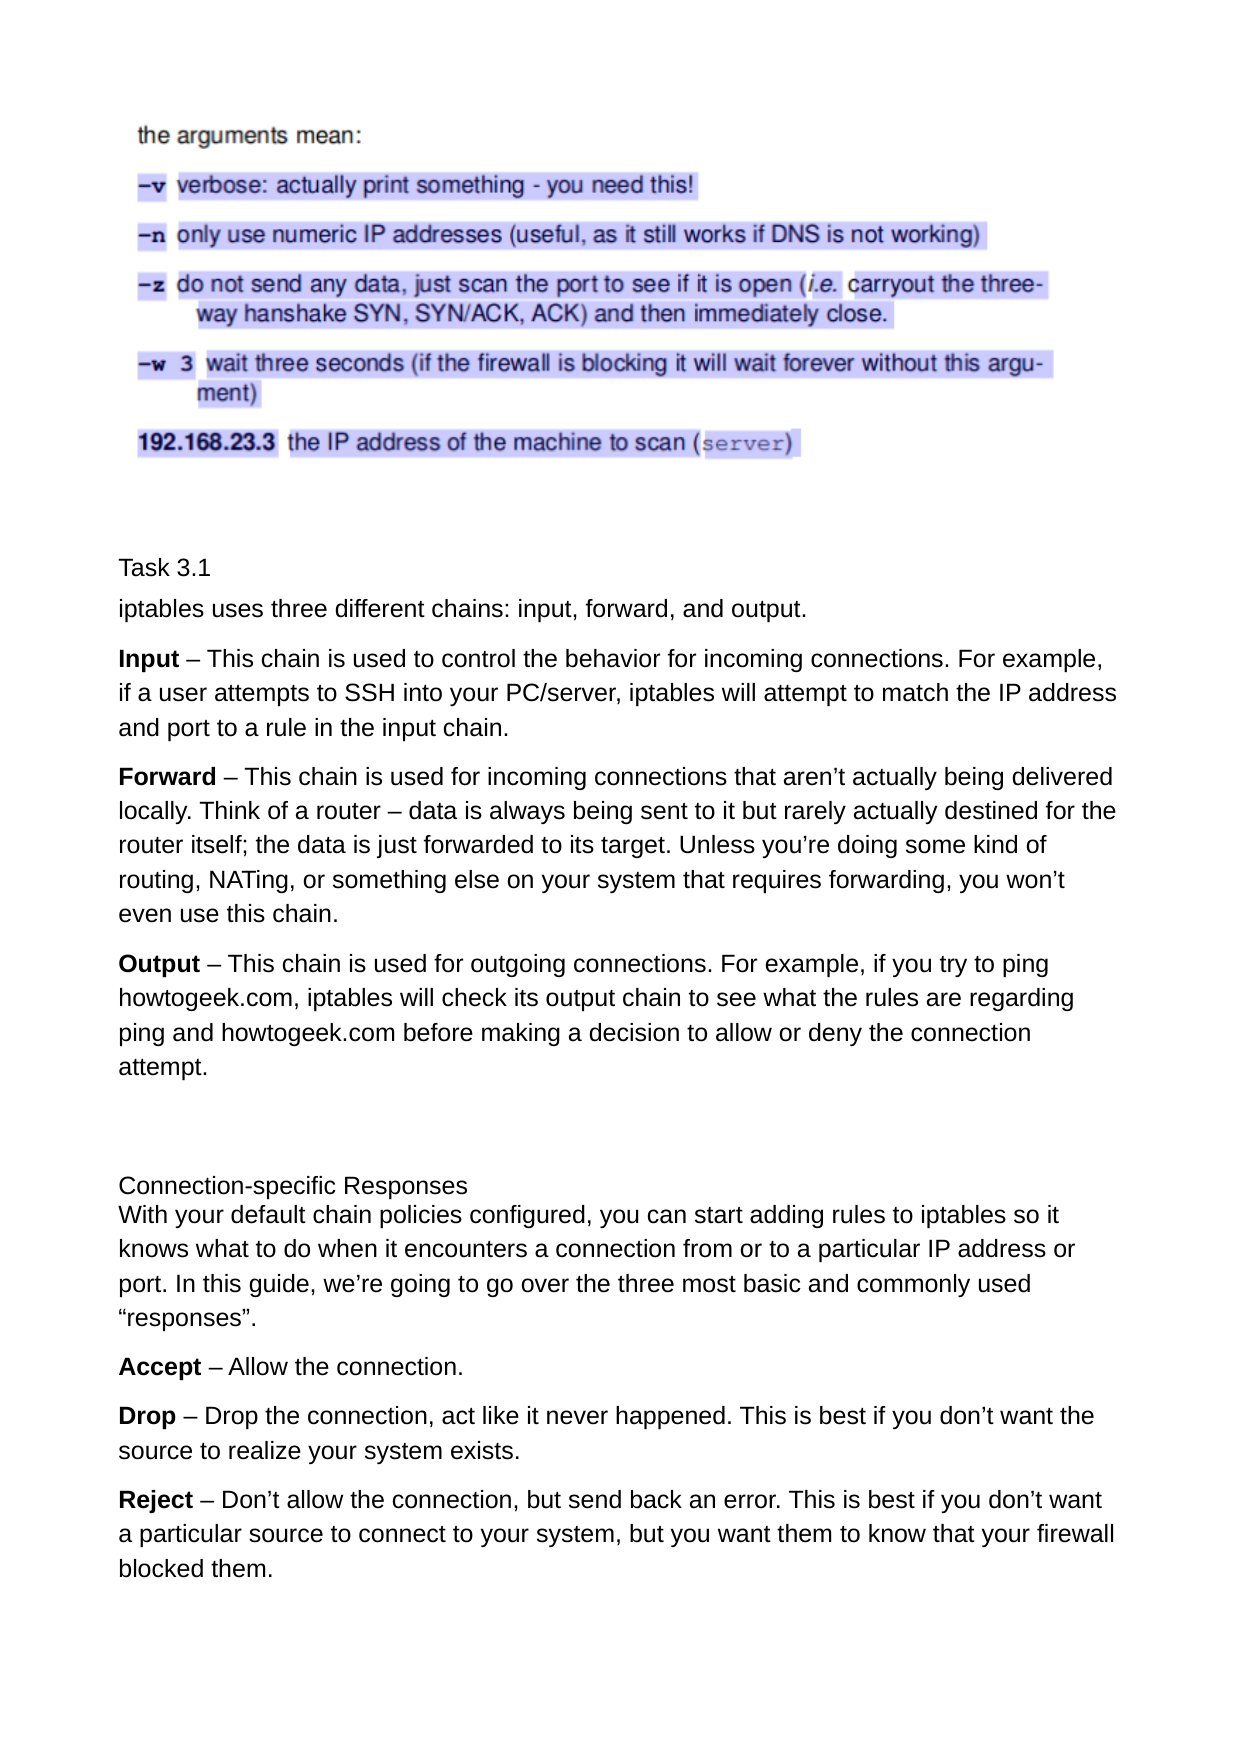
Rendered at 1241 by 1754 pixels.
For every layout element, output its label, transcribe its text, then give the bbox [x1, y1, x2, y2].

text Drop – Drop the connection, act like it never happened. This is best if you don’t want the source to realize your system exists. [118, 1401, 1122, 1464]
picture [118, 118, 1123, 474]
subtitle Connection-specific Responses [118, 1171, 1122, 1200]
text iptables uses three different chains: input, forward, and output. [118, 594, 1122, 623]
text Accept – Allow the connection. [118, 1352, 1122, 1381]
subtitle Task 3.1 [118, 553, 1122, 582]
text Output – This chain is used for outgoing connections. For example, if you try to ping howtogeek.com, iptables will check its output chain to see what the rules are regarding ping and howtogeek.com before making a decision to allow or deny the connection attempt. [118, 948, 1122, 1081]
text Input – This chain is used to control the behavior for incoming connections. For example, if a user attempts to SSH into your PC/server, iptables will attempt to match the IP address and port to a rule in the input chain. [118, 643, 1122, 741]
text With your default chain policies configured, you can start adding rules to iptables so it knows what to do when it encounters a connection from or to a particular IP address or port. In this guide, we’re going to go over the three most basic and commonly used “responses”. [118, 1200, 1122, 1332]
text Forward – This chain is used for incoming connections that aren’t actually being delivered locally. Think of a router – data is always being sent to it but rarely actually destined for the router itself; the data is just forwarded to its target. Unless you’re doing some kind of routing, NATing, or something else on your system that requires forwarding, you won’t even use this chain. [118, 762, 1122, 928]
text Reject – Don’t allow the connection, but send back an error. This is best if you don’t want a particular source to connect to your system, but you want them to know that your firewall blocked them. [118, 1485, 1122, 1582]
